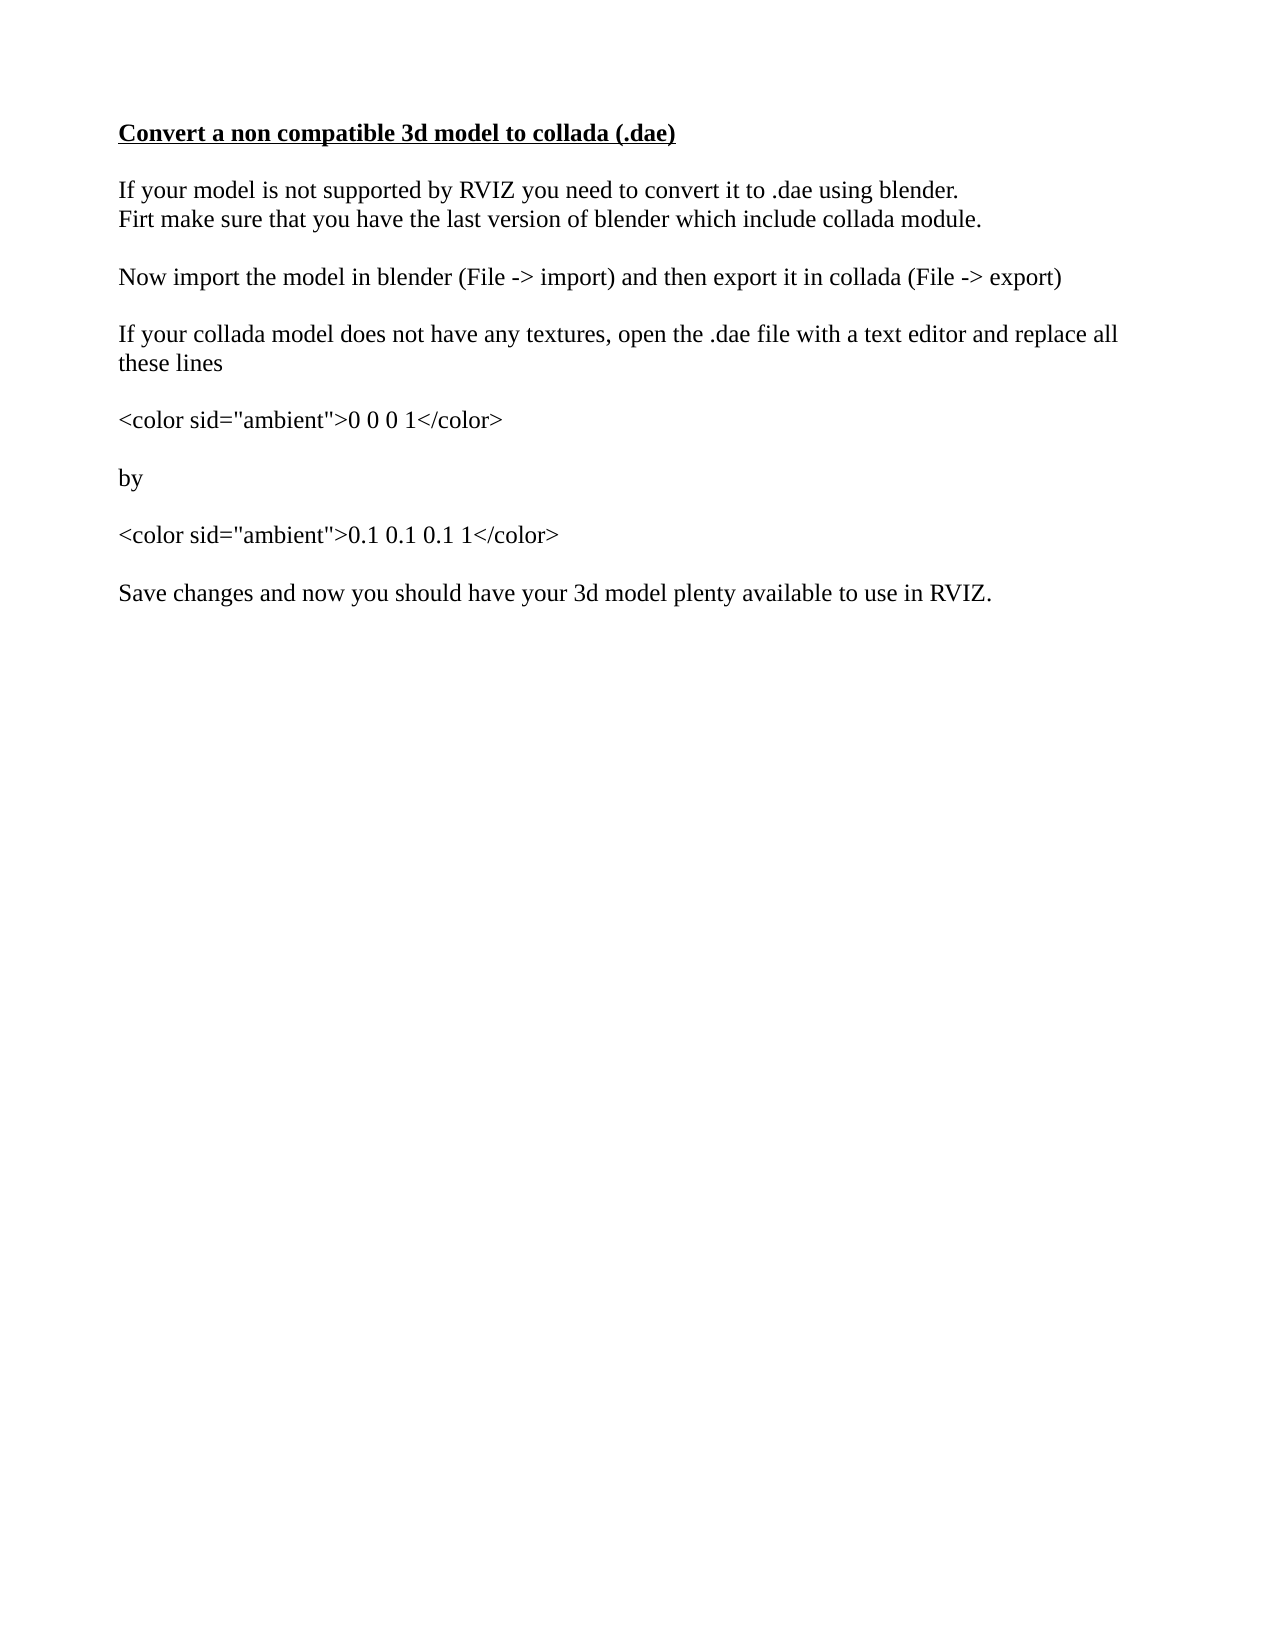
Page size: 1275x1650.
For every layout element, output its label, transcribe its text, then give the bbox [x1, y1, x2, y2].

text If your model is not supported by RVIZ you need to convert it to .dae using blender. [118, 176, 1157, 204]
text Firt make sure that you have the last version of blender which include collada module. [118, 204, 1157, 233]
text Save changes and now you should have your 3d model plenty available to use in RVIZ. [118, 578, 1157, 607]
text Convert a non compatible 3d model to collada (.dae) [118, 118, 1157, 147]
text If your collada model does not have any textures, open the .dae file with a text editor and replace all these lines [118, 319, 1157, 377]
text by [118, 463, 1157, 492]
text Now import the model in blender (File -> import) and then export it in collada (File -> export) [118, 262, 1157, 291]
text <color sid="ambient">0.1 0.1 0.1 1</color> [118, 521, 1157, 549]
text <color sid="ambient">0 0 0 1</color> [118, 406, 1157, 434]
